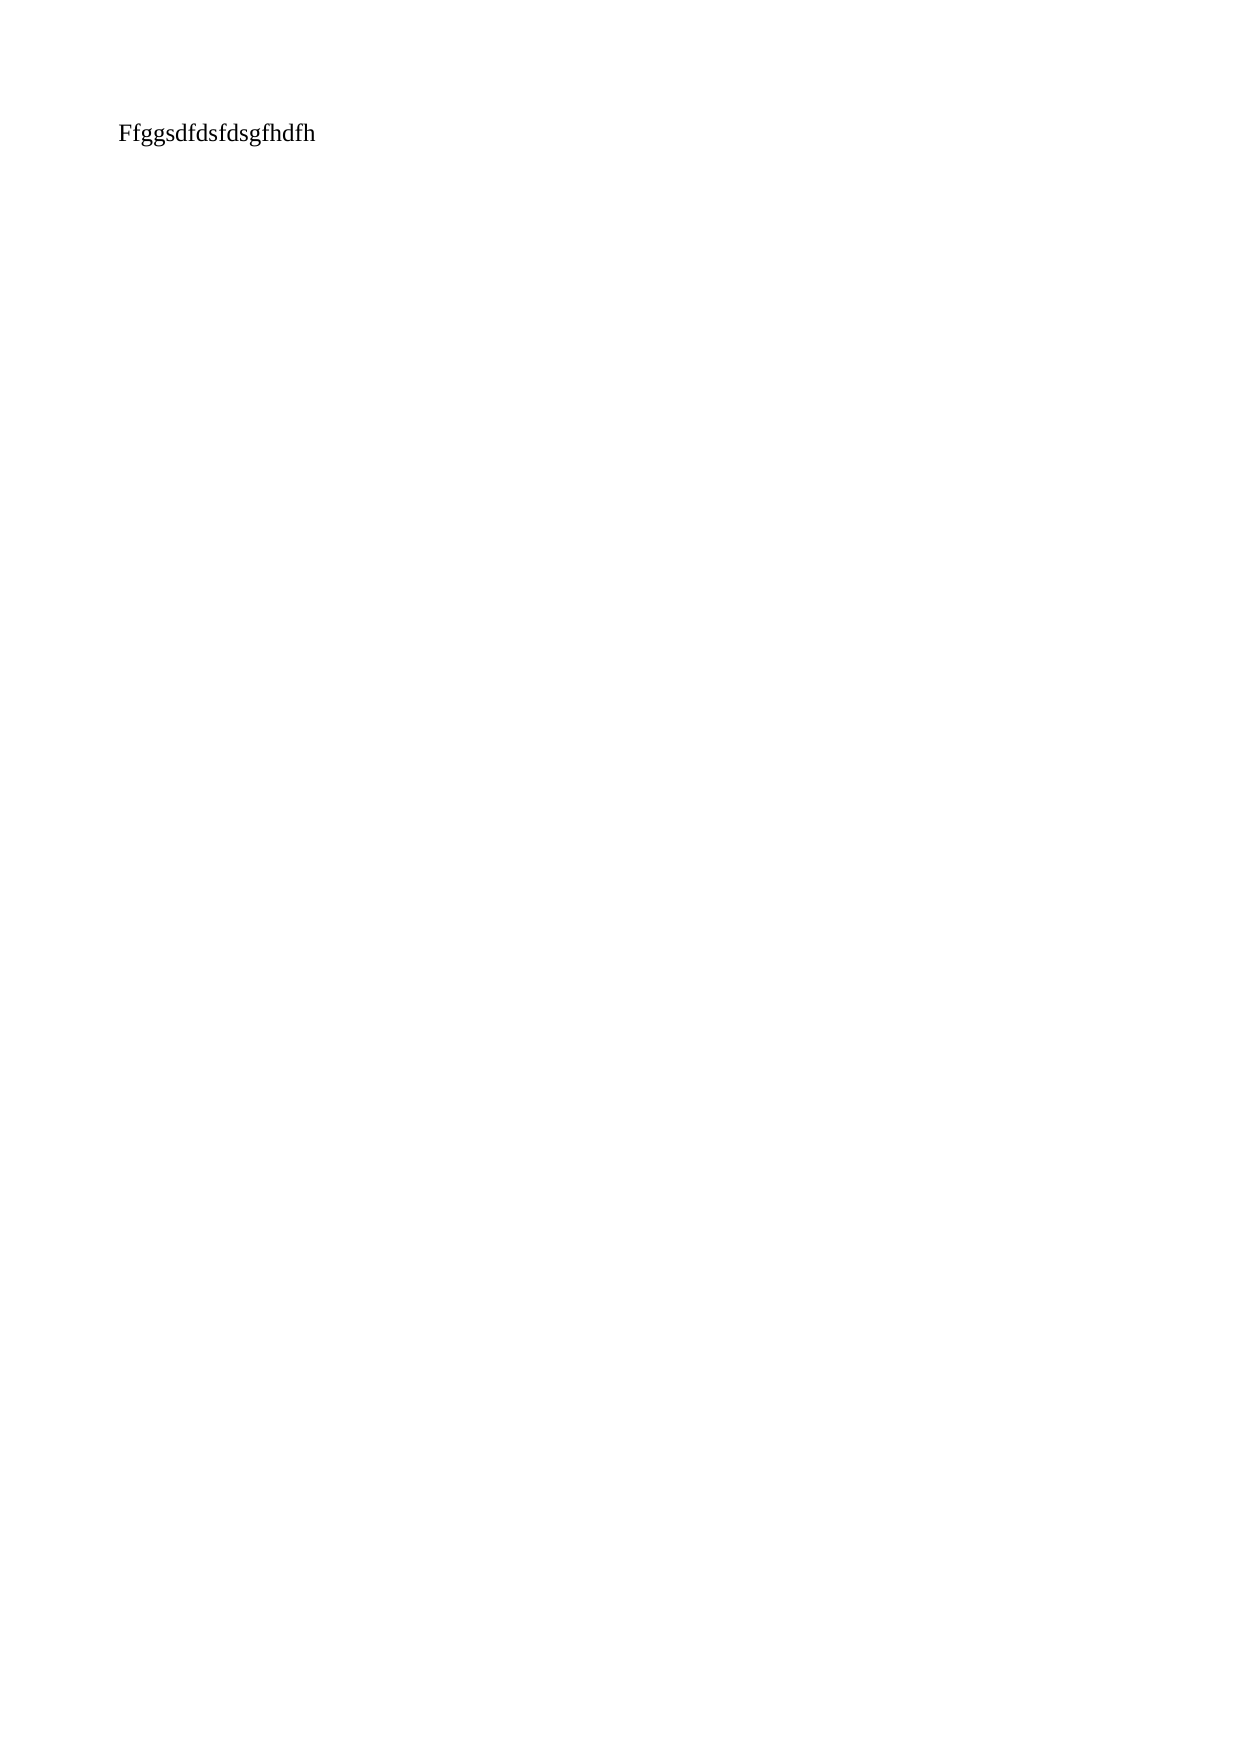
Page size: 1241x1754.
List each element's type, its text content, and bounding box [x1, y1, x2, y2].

text Ffggsdfdsfdsgfhdfh [118, 118, 1122, 147]
